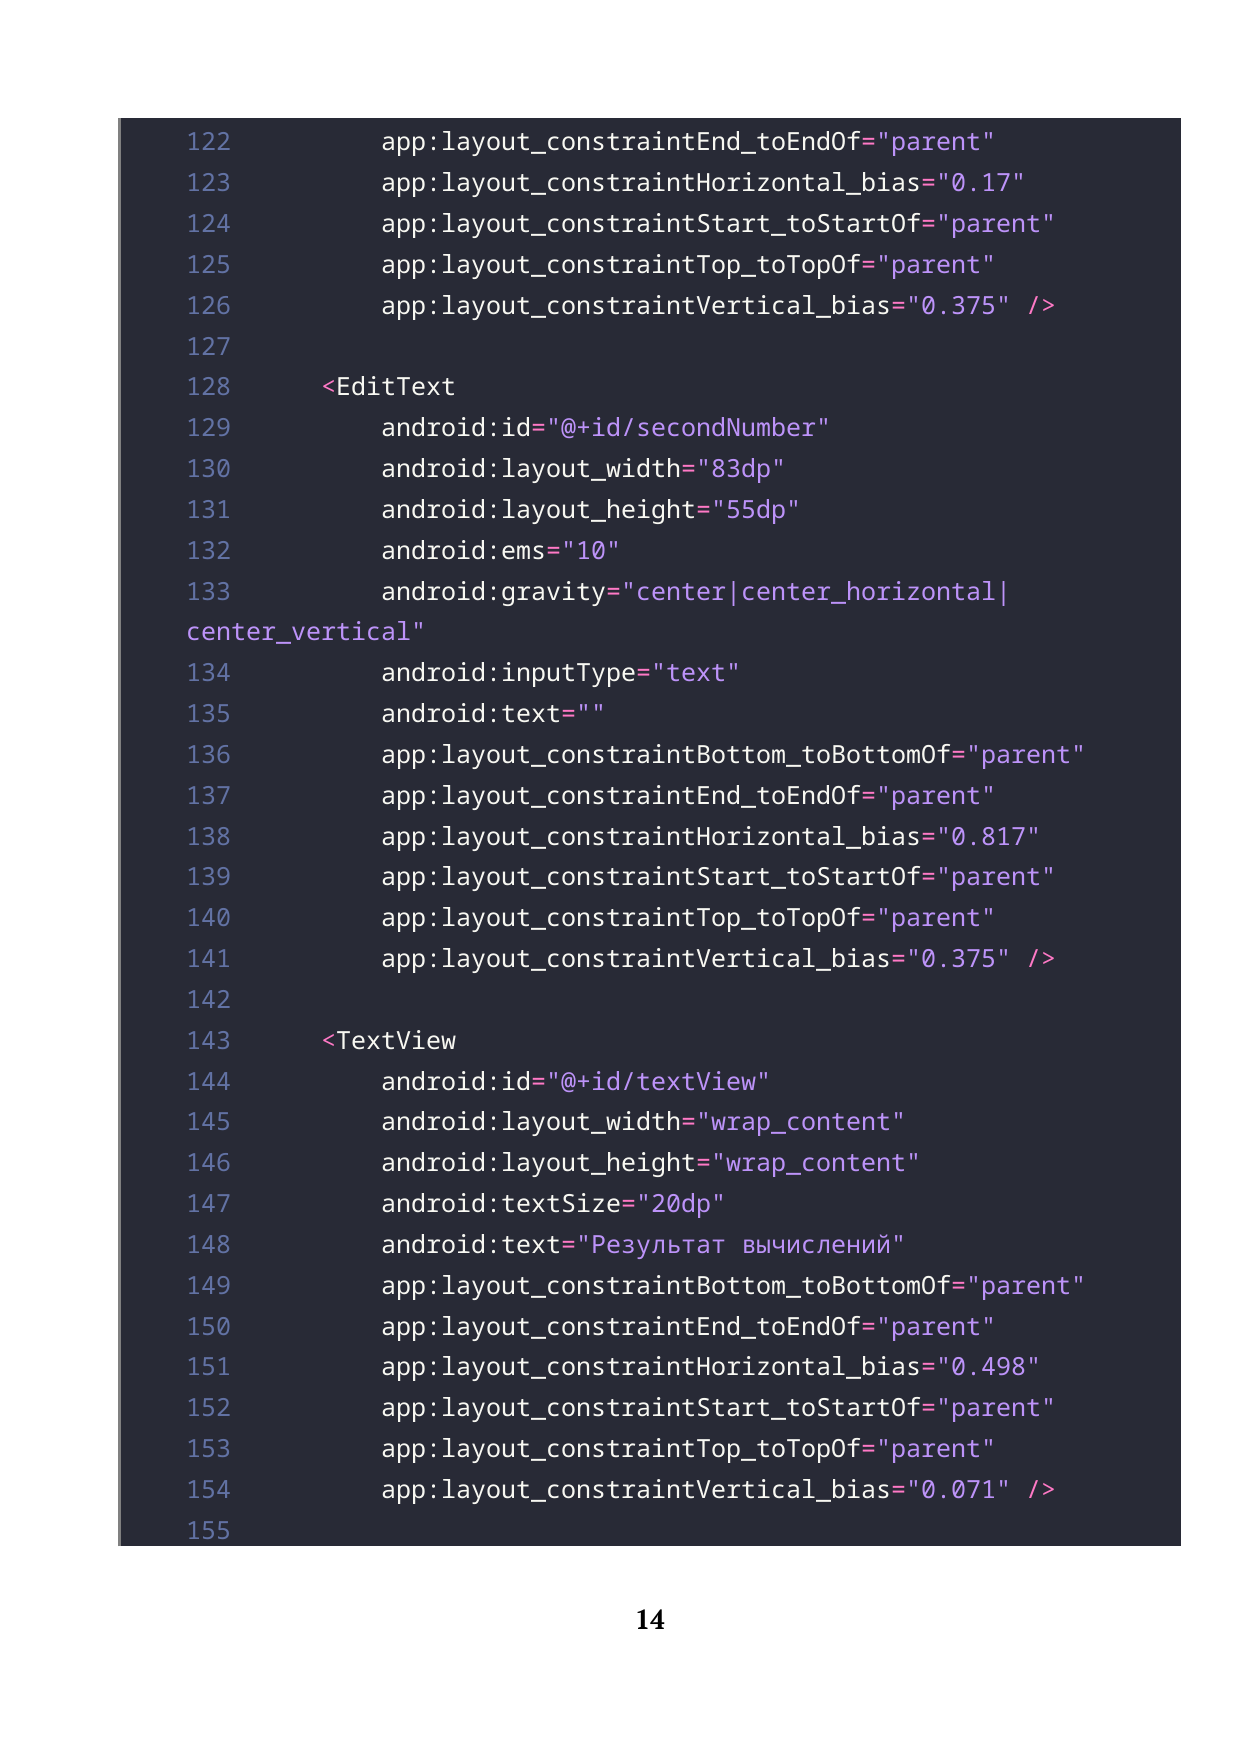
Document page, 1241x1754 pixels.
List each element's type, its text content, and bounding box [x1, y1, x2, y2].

text 127 [121, 322, 1181, 362]
text 150 app:layout_constraintEnd_toEndOf="parent" [121, 1302, 1181, 1342]
text 125 app:layout_constraintTop_toTopOf="parent" [121, 241, 1181, 281]
text 149 app:layout_constraintBottom_toBottomOf="parent" [121, 1261, 1181, 1301]
text 148 android:text="Результат вычислений" [121, 1221, 1181, 1261]
text 132 android:ems="10" [121, 526, 1181, 566]
text 142 [121, 976, 1181, 1016]
text 144 android:id="@+id/textView" [121, 1057, 1181, 1097]
text 145 android:layout_width="wrap_content" [121, 1098, 1181, 1138]
text 135 android:text="" [121, 690, 1181, 730]
text 140 app:layout_constraintTop_toTopOf="parent" [121, 894, 1181, 934]
text 138 app:layout_constraintHorizontal_bias="0.817" [121, 812, 1181, 852]
text 153 app:layout_constraintTop_toTopOf="parent" [121, 1425, 1181, 1465]
text 146 android:layout_height="wrap_content" [121, 1139, 1181, 1179]
text 130 android:layout_width="83dp" [121, 445, 1181, 485]
text 143 <TextView [121, 1016, 1181, 1056]
text 134 android:inputType="text" [121, 649, 1181, 689]
text 122 app:layout_constraintEnd_toEndOf="parent" [121, 118, 1181, 158]
text 128 <EditText [121, 363, 1181, 403]
text 152 app:layout_constraintStart_toStartOf="parent" [121, 1384, 1181, 1424]
text 137 app:layout_constraintEnd_toEndOf="parent" [121, 771, 1181, 811]
text 133 android:gravity="center|center_horizontal|center_vertical" [121, 567, 1181, 648]
text 124 app:layout_constraintStart_toStartOf="parent" [121, 200, 1181, 240]
text 147 android:textSize="20dp" [121, 1180, 1181, 1220]
text 151 app:layout_constraintHorizontal_bias="0.498" [121, 1343, 1181, 1383]
text 155 [121, 1506, 1181, 1546]
text 126 app:layout_constraintVertical_bias="0.375" /> [121, 281, 1181, 321]
text 139 app:layout_constraintStart_toStartOf="parent" [121, 853, 1181, 893]
text 123 app:layout_constraintHorizontal_bias="0.17" [121, 159, 1181, 199]
text 141 app:layout_constraintVertical_bias="0.375" /> [121, 935, 1181, 975]
text 131 android:layout_height="55dp" [121, 486, 1181, 526]
text 129 android:id="@+id/secondNumber" [121, 404, 1181, 444]
text 154 app:layout_constraintVertical_bias="0.071" /> [121, 1466, 1181, 1506]
text 136 app:layout_constraintBottom_toBottomOf="parent" [121, 731, 1181, 771]
